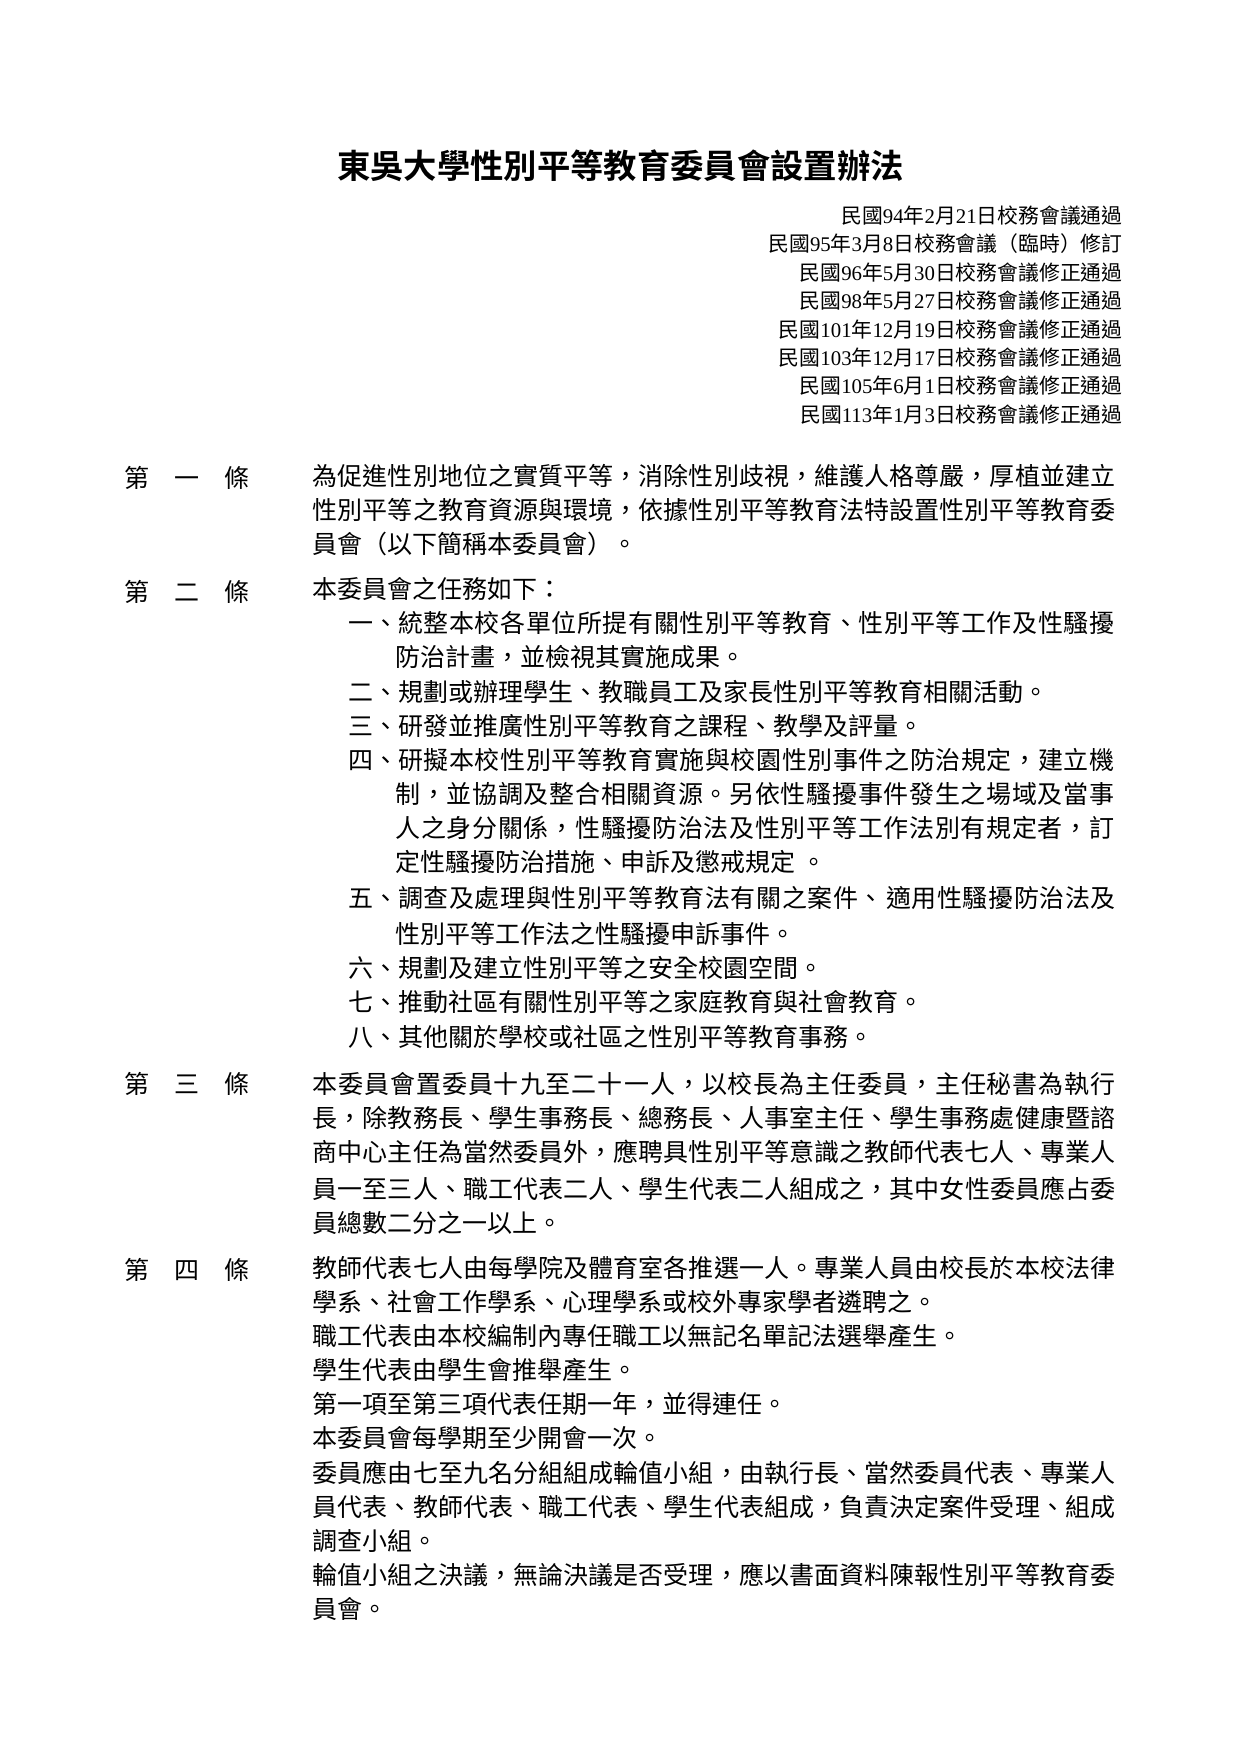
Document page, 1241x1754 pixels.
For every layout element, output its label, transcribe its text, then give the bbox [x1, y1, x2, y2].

table_header 為促進性別地位之實質平等，消除性別歧視，維護人格尊嚴，厚植並建立性別平等之教育資源與環境，依據性別平等教育法特設置性別平等教育委員會（以下簡稱本委員會）。 [307, 453, 1122, 566]
text 民國105年6月1日校務會議修正通過 [118, 372, 1122, 400]
text 民國101年12月19日校務會議修正通過 [118, 315, 1122, 343]
subtitle 東吳大學性別平等教育委員會設置辦法 [118, 143, 1122, 188]
text 民國103年12月17日校務會議修正通過 [118, 343, 1122, 372]
table_cell 教師代表七人由每學院及體育室各推選一人。專業人員由校長於本校法律學系、社會工作學系、心理學系或校外專家學者遴聘之。 職工代表由本校編制內專任職工以無記名單記法選舉產生。 學生代表由學生會推舉產生。 第一項至第三項代表任期一年，並得連任。 本委員會每學期至少開會一次。 委員應由七至九名分組組成輪值小組，由執行長、當然委員代表、專業人員代表、教師代表、職工代表、學生代表組成，負責決定案件受理、組成調查小組。 輪值小組之決議，無論決議是否受理，應以書面資料陳報性別平等教育委員會。 [307, 1245, 1122, 1631]
text 民國96年5月30日校務會議修正通過 [118, 258, 1122, 286]
table_cell 本委員會之任務如下： 統整本校各單位所提有關性別平等教育、性別平等工作及性騷擾防治計畫，並檢視其實施成果。 規劃或辦理學生、教職員工及家長性別平等教育相關活動。 研發並推廣性別平等教育之課程、教學及評量。 研擬本校性別平等教育實施與校園性別事件之防治規定，建立機制，並協調及整合相關資源。另依性騷擾事件發生之場域及當事人之身分關係，性騷擾防治法及性別平等工作法別有規定者，訂定性騷擾防治措施、申訴及懲戒規定 。 調查及處理與性別平等教育法有關之案件、適用性騷擾防治法及性別平等工作法之性騷擾申訴事件。 規劃及建立性別平等之安全校園空間。 推動社區有關性別平等之家庭教育與社會教育。 其他關於學校或社區之性別平等教育事務。 [307, 566, 1122, 1059]
text 民國94年2月21日校務會議通過 [118, 201, 1122, 229]
table_cell 第 二 條 [118, 566, 307, 1059]
table_cell 第 四 條 [118, 1245, 307, 1631]
table_header 第 一 條 [118, 453, 307, 566]
table_cell 第 三 條 [118, 1059, 307, 1245]
table_cell 本委員會置委員十九至二十一人，以校長為主任委員，主任秘書為執行長，除教務長、學生事務長、總務長、人事室主任、學生事務處健康暨諮商中心主任為當然委員外，應聘具性別平等意識之教師代表七人、專業人員一至三人、職工代表二人、學生代表二人組成之，其中女性委員應占委員總數二分之一以上。 [307, 1059, 1122, 1245]
text 民國98年5月27日校務會議修正通過 [118, 286, 1122, 315]
text 民國113年1月3日校務會議修正通過 [118, 400, 1122, 428]
text 民國95年3月8日校務會議（臨時）修訂 [118, 229, 1122, 258]
